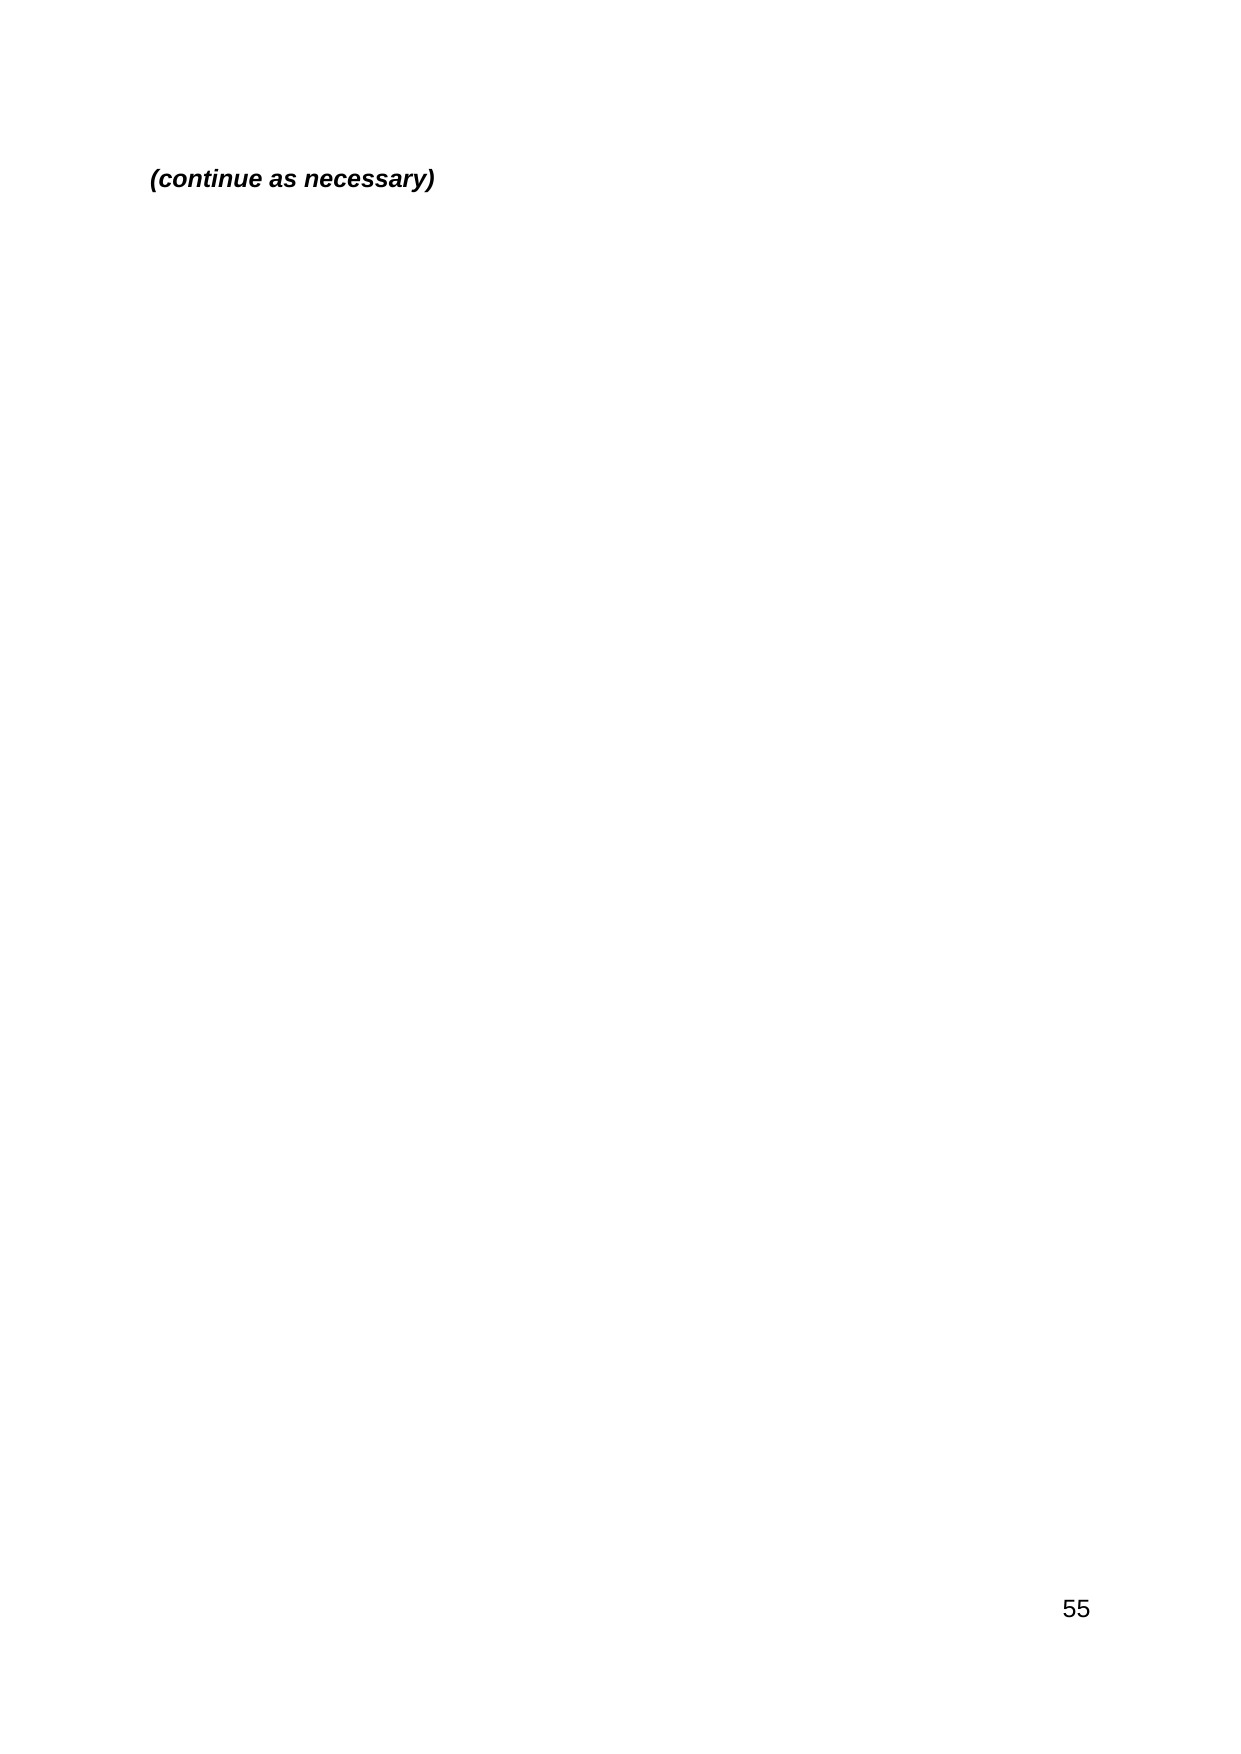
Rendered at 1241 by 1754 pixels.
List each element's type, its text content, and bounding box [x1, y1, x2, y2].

text (continue as necessary) [150, 164, 1090, 193]
